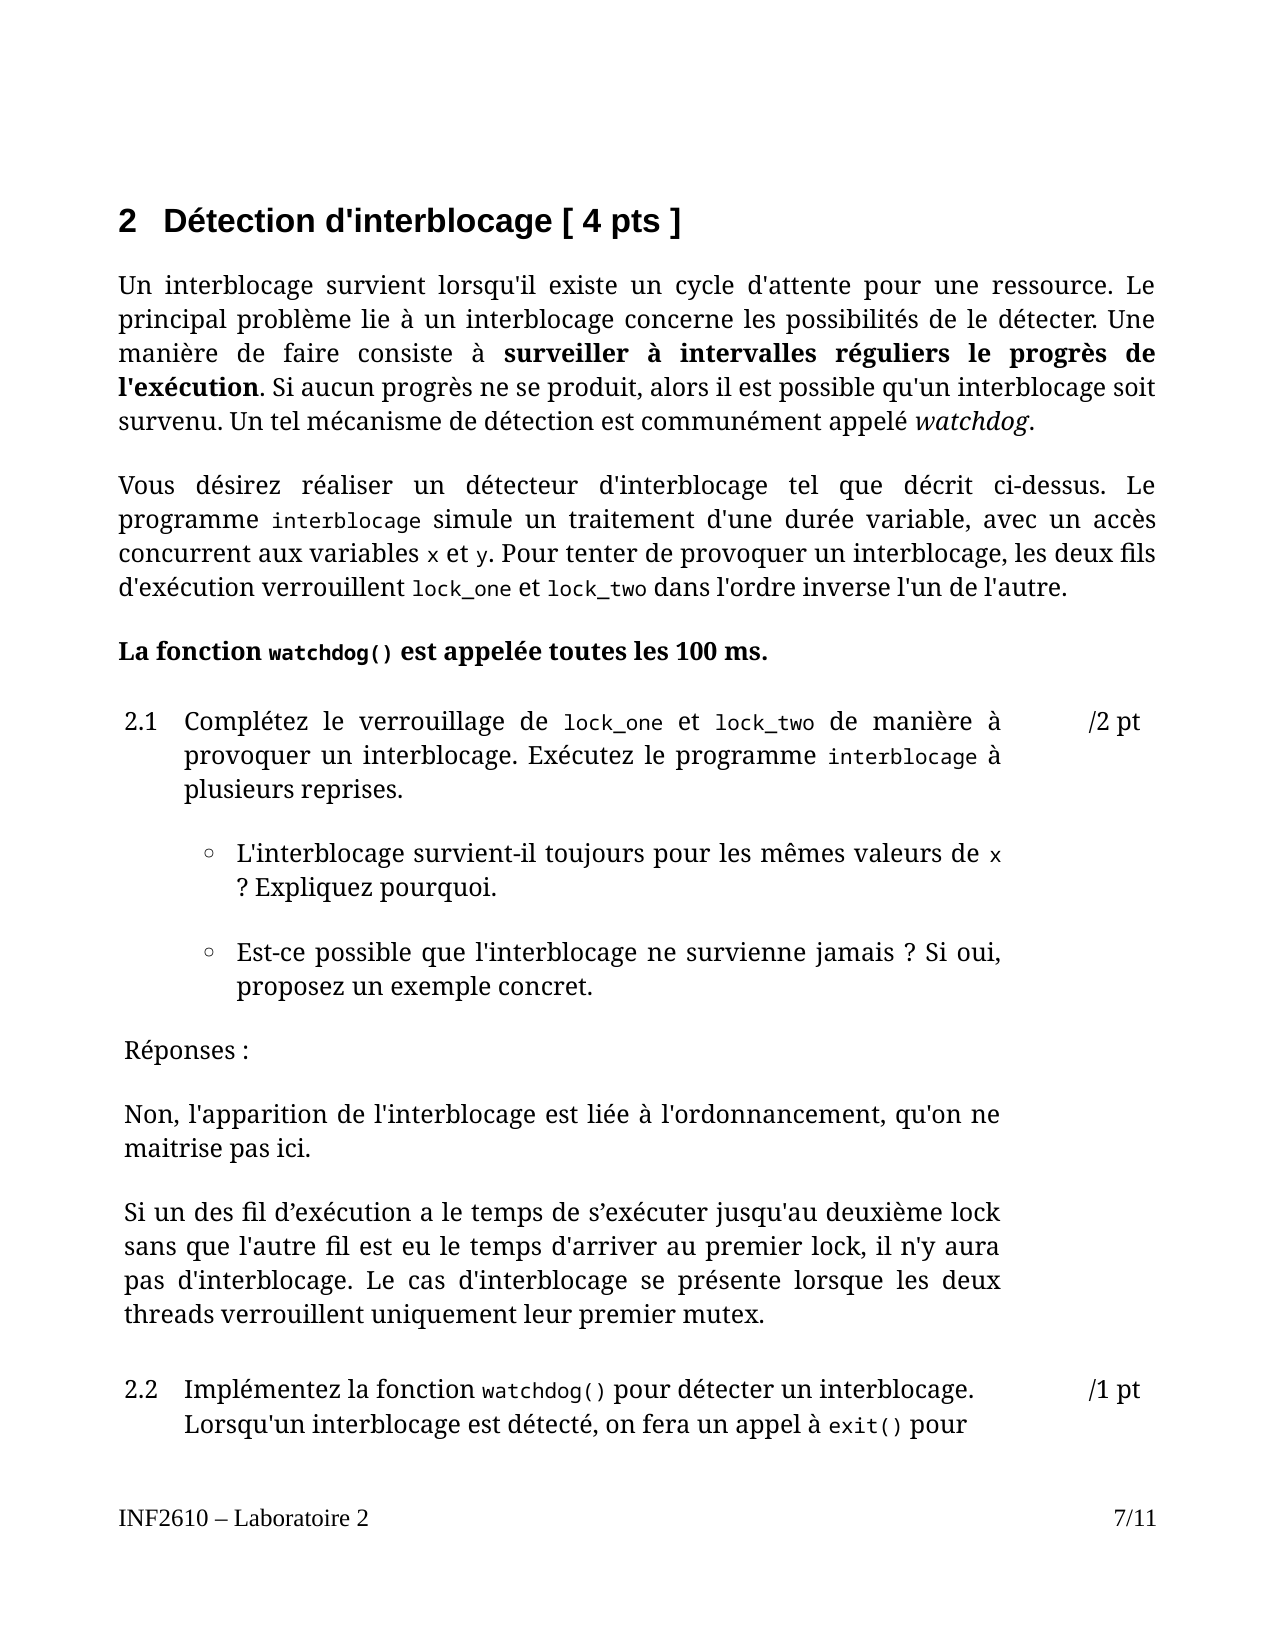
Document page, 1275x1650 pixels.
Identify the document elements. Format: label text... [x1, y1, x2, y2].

table_header /2 pt [1077, 683, 1157, 1351]
table_cell [1008, 1351, 1077, 1446]
text Un interblocage survient lorsqu'il existe un cycle d'attente pour une ressource. Le principal problème lie à un interblocage concerne les possibilités de le détecter. Une manière de faire consiste à surveiller à intervalles réguliers le progrès de l'exécution. Si aucun progrès ne se produit, alors il est possible qu'un interblocage soit survenu. Un tel mécanisme de détection est communément appelé watchdog. [118, 267, 1157, 438]
subtitle Détection d'interblocage [ 4 pts ] [118, 201, 1157, 240]
table_cell /1 pt [1077, 1351, 1157, 1446]
table_header Complétez le verrouillage de lock_one et lock_two de manière à provoquer un interblocage. Exécutez le programme interblocage à plusieurs reprises. L'interblocage survient-il toujours pour les mêmes valeurs de x ? Expliquez pourquoi. Est-ce possible que l'interblocage ne survienne jamais ? Si oui, proposez un exemple concret. Réponses : Non, l'apparition de l'interblocage est liée à l'ordonnancement, qu'on ne maitrise pas ici. Si un des fil d’exécution a le temps de s’exécuter jusqu'au deuxième lock sans que l'autre fil est eu le temps d'arriver au premier lock, il n'y aura pas d'interblocage. Le cas d'interblocage se présente lorsque les deux threads verrouillent uniquement leur premier mutex. [118, 683, 1007, 1351]
text Vous désirez réaliser un détecteur d'interblocage tel que décrit ci-dessus. Le programme interblocage simule un traitement d'une durée variable, avec un accès concurrent aux variables x et y. Pour tenter de provoquer un interblocage, les deux fils d'exécution verrouillent lock_one et lock_two dans l'ordre inverse l'un de l'autre. [118, 468, 1157, 604]
table_cell Implémentez la fonction watchdog() pour détecter un interblocage. Lorsqu'un interblocage est détecté, on fera un appel à exit() pour [118, 1351, 1007, 1446]
text La fonction watchdog() est appelée toutes les 100 ms. [118, 634, 1157, 668]
table_header [1008, 683, 1077, 1351]
